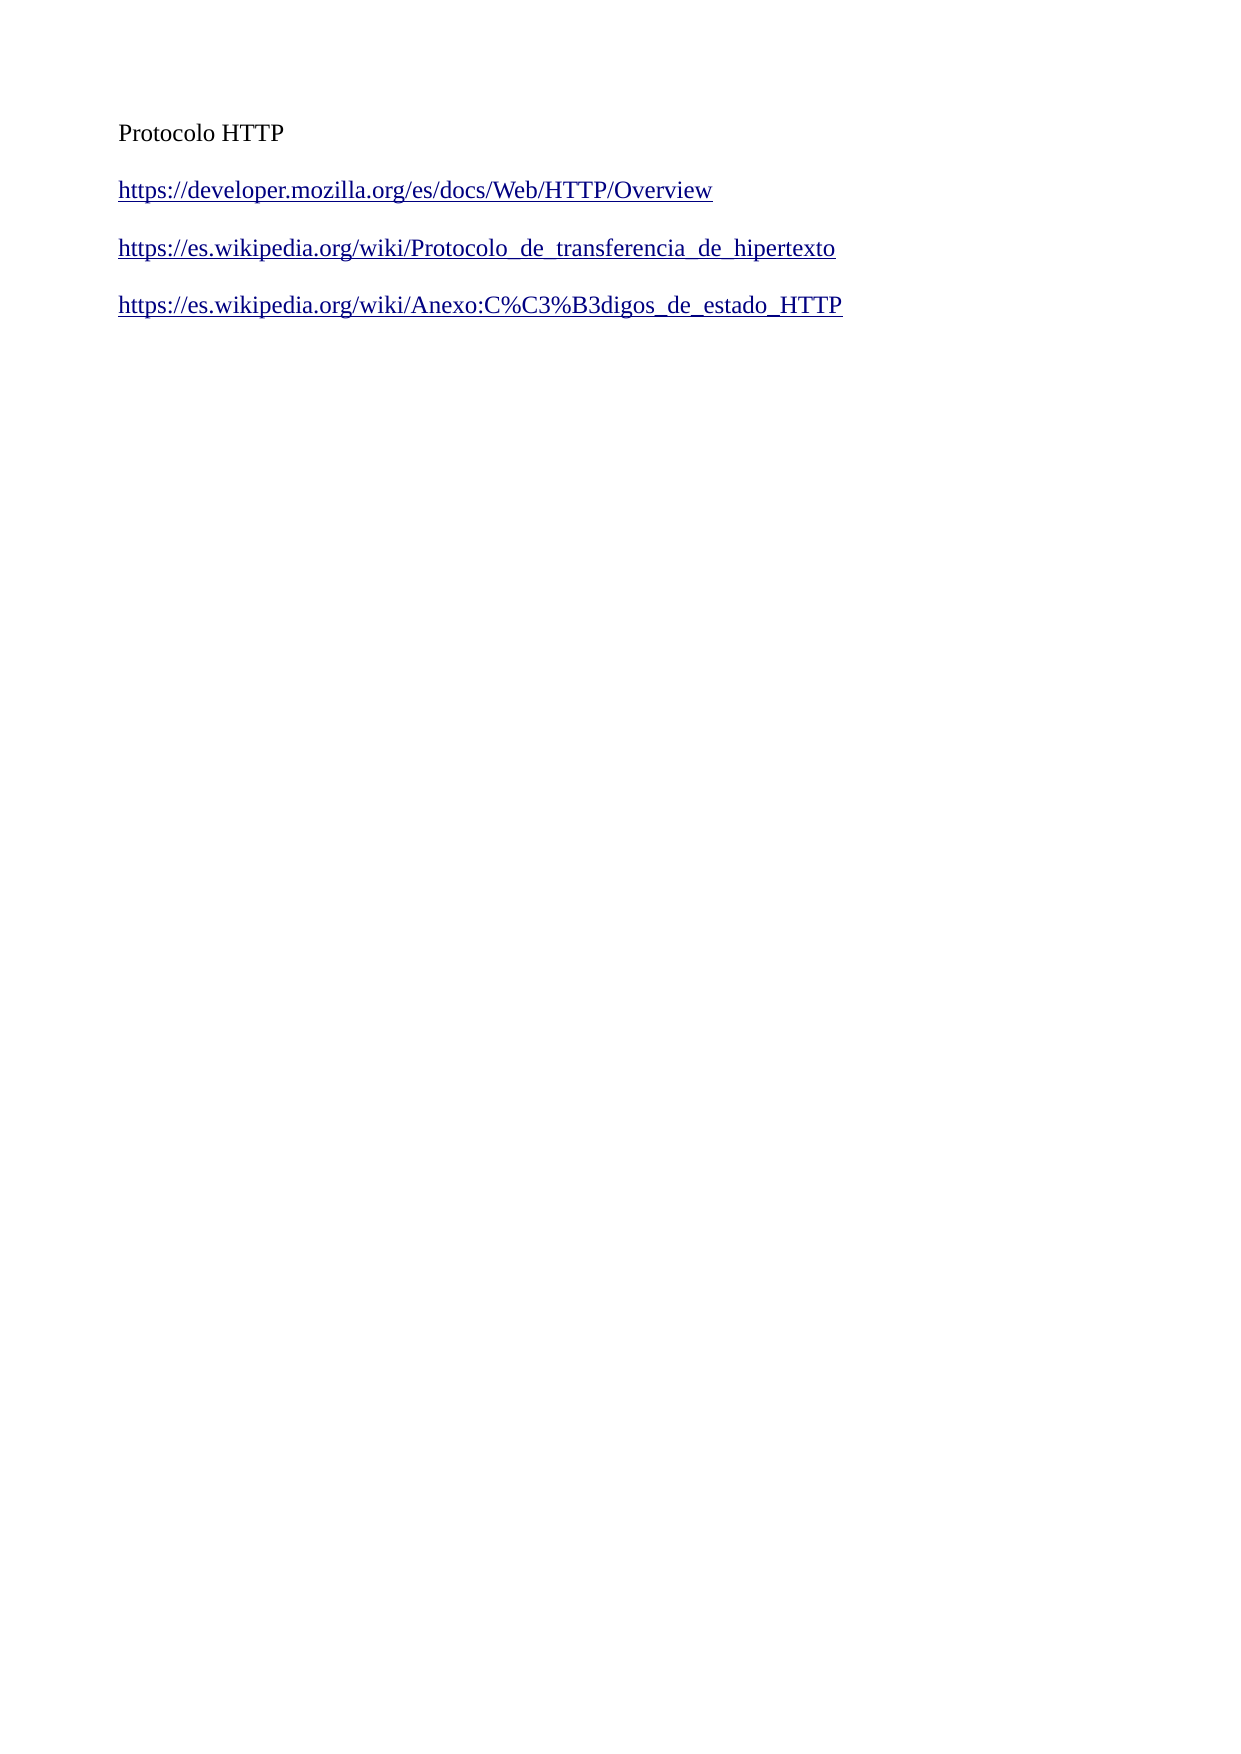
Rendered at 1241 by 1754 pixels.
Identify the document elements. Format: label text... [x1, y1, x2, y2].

text https://es.wikipedia.org/wiki/Protocolo_de_transferencia_de_hipertexto [118, 233, 1122, 262]
text https://developer.mozilla.org/es/docs/Web/HTTP/Overview [118, 176, 1122, 204]
text Protocolo HTTP [118, 118, 1122, 147]
text https://es.wikipedia.org/wiki/Anexo:C%C3%B3digos_de_estado_HTTP [118, 291, 1122, 319]
